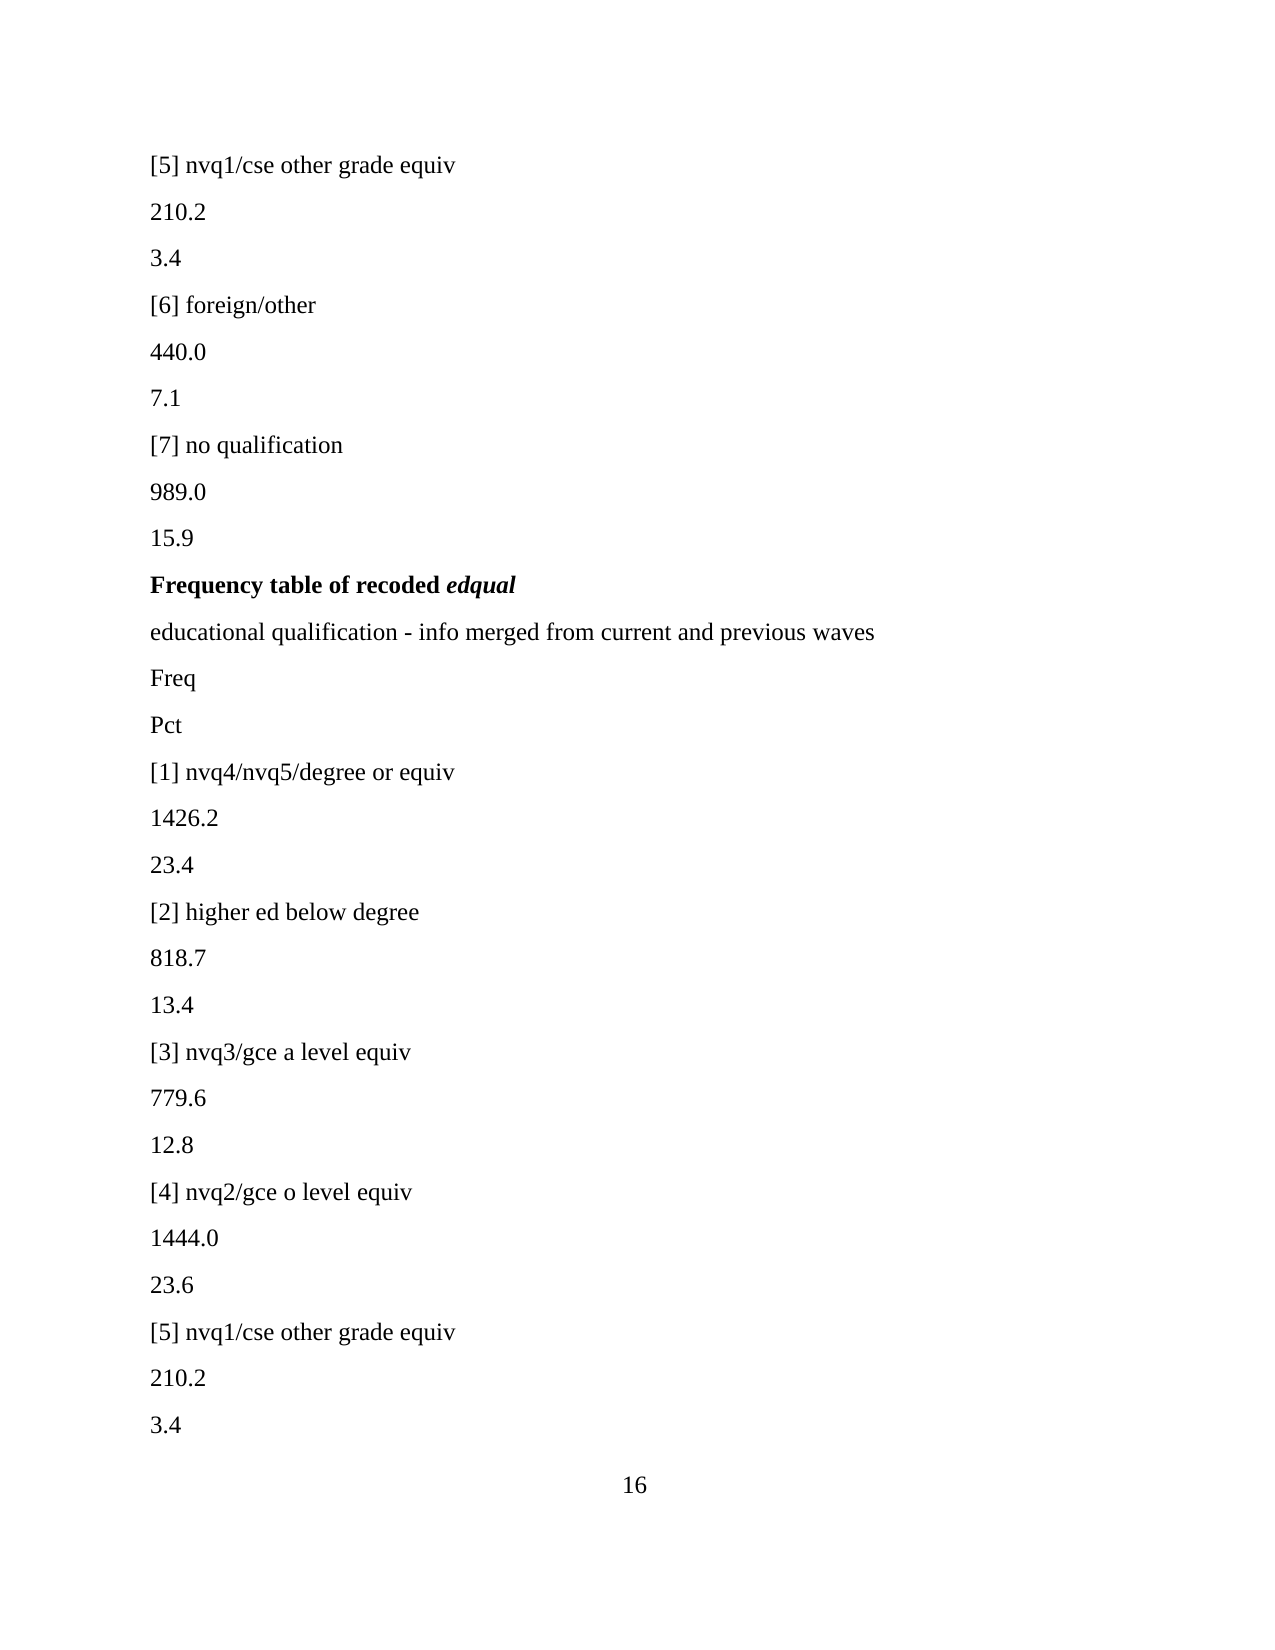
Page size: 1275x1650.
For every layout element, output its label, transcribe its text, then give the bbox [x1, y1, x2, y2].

text 3.4 [150, 1410, 1125, 1439]
text [3] nvq3/gce a level equiv [150, 1037, 1125, 1065]
text 23.4 [150, 850, 1125, 879]
text 210.2 [150, 1363, 1125, 1392]
text 818.7 [150, 943, 1125, 972]
text educational qualification - info merged from current and previous waves [150, 617, 1125, 645]
text 989.0 [150, 477, 1125, 505]
text 3.4 [150, 243, 1125, 272]
text Freq [150, 663, 1125, 692]
text [4] nvq2/gce o level equiv [150, 1177, 1125, 1205]
text 779.6 [150, 1083, 1125, 1112]
text Frequency table of recoded edqual [150, 570, 1125, 599]
text 13.4 [150, 990, 1125, 1019]
text 1444.0 [150, 1223, 1125, 1252]
text [1] nvq4/nvq5/degree or equiv [150, 757, 1125, 785]
text 15.9 [150, 523, 1125, 552]
text 1426.2 [150, 803, 1125, 832]
text [5] nvq1/cse other grade equiv [150, 1317, 1125, 1345]
text 23.6 [150, 1270, 1125, 1299]
text [7] no qualification [150, 430, 1125, 459]
text 210.2 [150, 197, 1125, 225]
text [6] foreign/other [150, 290, 1125, 319]
text [5] nvq1/cse other grade equiv [150, 150, 1125, 179]
text 440.0 [150, 337, 1125, 365]
text 7.1 [150, 383, 1125, 412]
text 12.8 [150, 1130, 1125, 1159]
text [2] higher ed below degree [150, 897, 1125, 925]
text Pct [150, 710, 1125, 739]
